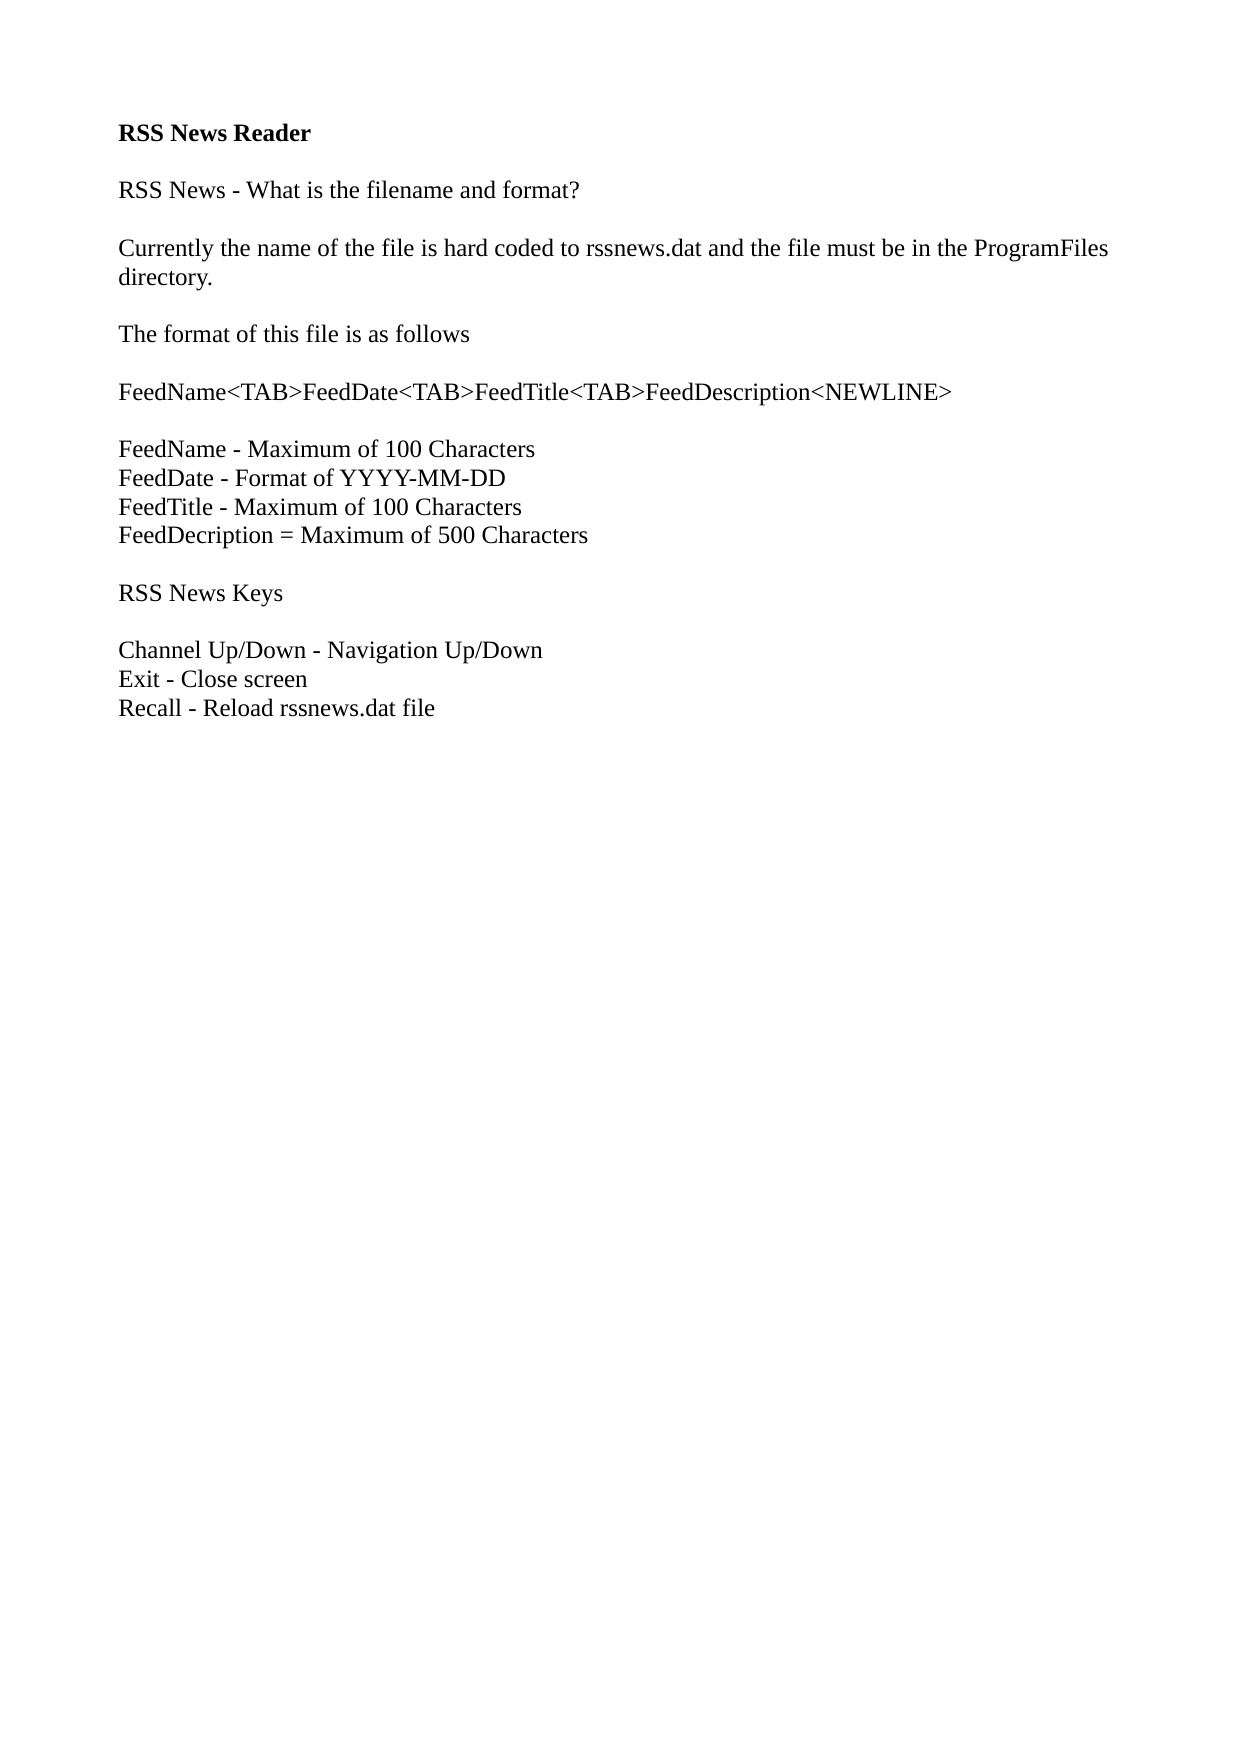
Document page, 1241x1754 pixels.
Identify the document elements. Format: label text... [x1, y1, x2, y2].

text Recall - Reload rssnews.dat file [118, 693, 1122, 722]
text RSS News Reader [118, 118, 1122, 147]
text Currently the name of the file is hard coded to rssnews.dat and the file must be in the ProgramFiles directory. [118, 233, 1122, 291]
text FeedDecription = Maximum of 500 Characters [118, 521, 1122, 549]
text FeedDate - Format of YYYY-MM-DD [118, 463, 1122, 492]
text FeedName<TAB>FeedDate<TAB>FeedTitle<TAB>FeedDescription<NEWLINE> [118, 377, 1122, 406]
text RSS News Keys [118, 578, 1122, 607]
text FeedTitle - Maximum of 100 Characters [118, 492, 1122, 521]
text The format of this file is as follows [118, 319, 1122, 348]
text Channel Up/Down - Navigation Up/Down [118, 636, 1122, 664]
text Exit - Close screen [118, 664, 1122, 693]
text RSS News - What is the filename and format? [118, 176, 1122, 204]
text FeedName - Maximum of 100 Characters [118, 434, 1122, 463]
